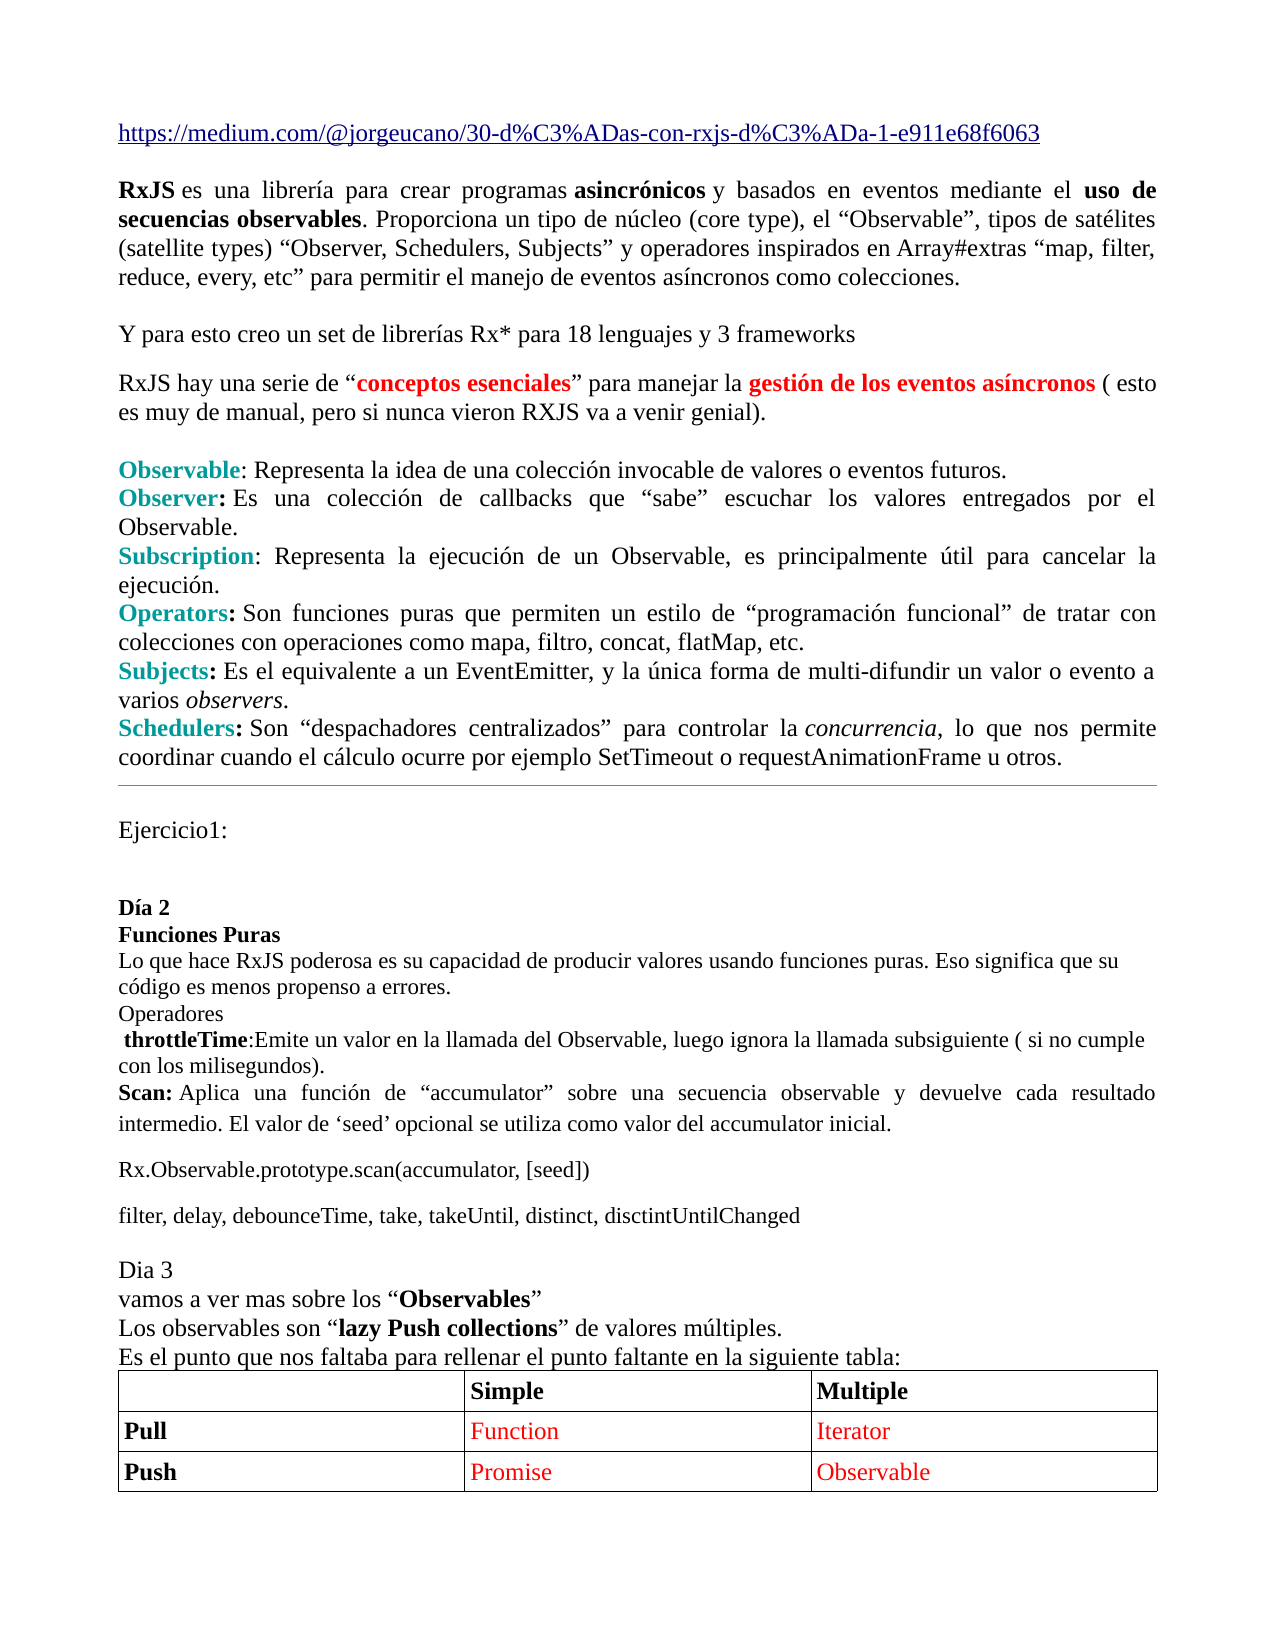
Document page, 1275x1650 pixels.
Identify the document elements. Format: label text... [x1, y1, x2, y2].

text RxJS hay una serie de “conceptos esenciales” para manejar la gestión de los eventos asíncronos ( esto es muy de manual, pero si nunca vieron RXJS va a venir genial). [118, 368, 1157, 426]
table_header Multiple [812, 1371, 1157, 1411]
table_cell Pull [119, 1412, 464, 1451]
table_cell Observable [812, 1452, 1157, 1491]
text Es el punto que nos faltaba para rellenar el punto faltante en la siguiente tabla: [118, 1342, 1157, 1370]
text Ejercicio1: [118, 815, 1157, 844]
text Los observables son “lazy Push collections” de valores múltiples. [118, 1313, 1157, 1342]
text Scan: Aplica una función de “accumulator” sobre una secuencia observable y devuelve cada resultado intermedio. El valor de ‘seed’ opcional se utiliza como valor del accumulator inicial. [118, 1079, 1157, 1137]
table_cell Push [119, 1452, 464, 1491]
text Observable: Representa la idea de una colección invocable de valores o eventos futuros. [118, 455, 1157, 483]
text Funciones Puras [118, 921, 1157, 947]
text Día 2 [118, 894, 1157, 921]
table_header [119, 1371, 464, 1411]
text Observer: Es una colección de callbacks que “sabe” escuchar los valores entregados por el Observable. [118, 483, 1157, 541]
text Rx.Observable.prototype.scan(accumulator, [seed]) [118, 1156, 1157, 1183]
table_cell Function [465, 1412, 811, 1451]
text Schedulers: Son “despachadores centralizados” para controlar la concurrencia, lo que nos permite coordinar cuando el cálculo ocurre por ejemplo SetTimeout o requestAnimationFrame u otros. [118, 713, 1157, 771]
text filter, delay, debounceTime, take, takeUntil, distinct, disctintUntilChanged [118, 1203, 1157, 1229]
text Y para esto creo un set de librerías Rx* para 18 lenguajes y 3 frameworks [118, 319, 1157, 348]
text RxJS es una librería para crear programas asincrónicos y basados en eventos mediante el uso de secuencias observables. Proporciona un tipo de núcleo (core type), el “Observable”, tipos de satélites (satellite types) “Observer, Schedulers, Subjects” y operadores inspirados en Array#extras “map, filter, reduce, every, etc” para permitir el manejo de eventos asíncronos como colecciones. [118, 176, 1157, 291]
text Subscription: Representa la ejecución de un Observable, es principalmente útil para cancelar la ejecución. [118, 541, 1157, 598]
text Operators: Son funciones puras que permiten un estilo de “programación funcional” de tratar con colecciones con operaciones como mapa, filtro, concat, flatMap, etc. [118, 598, 1157, 656]
text throttleTime:Emite un valor en la llamada del Observable, luego ignora la llamada subsiguiente ( si no cumple con los milisegundos). [118, 1026, 1157, 1079]
table_cell Promise [465, 1452, 811, 1491]
text Operadores [118, 1000, 1157, 1026]
table_cell Iterator [812, 1412, 1157, 1451]
text Lo que hace RxJS poderosa es su capacidad de producir valores usando funciones puras. Eso significa que su código es menos propenso a errores. [118, 947, 1157, 1000]
table_header Simple [465, 1371, 811, 1411]
text Dia 3 [118, 1255, 1157, 1284]
text Subjects: Es el equivalente a un EventEmitter, y la única forma de multi-difundir un valor o evento a varios observers. [118, 656, 1157, 713]
text https://medium.com/@jorgeucano/30-d%C3%ADas-con-rxjs-d%C3%ADa-1-e911e68f6063 [118, 118, 1157, 147]
text vamos a ver mas sobre los “Observables” [118, 1284, 1157, 1313]
